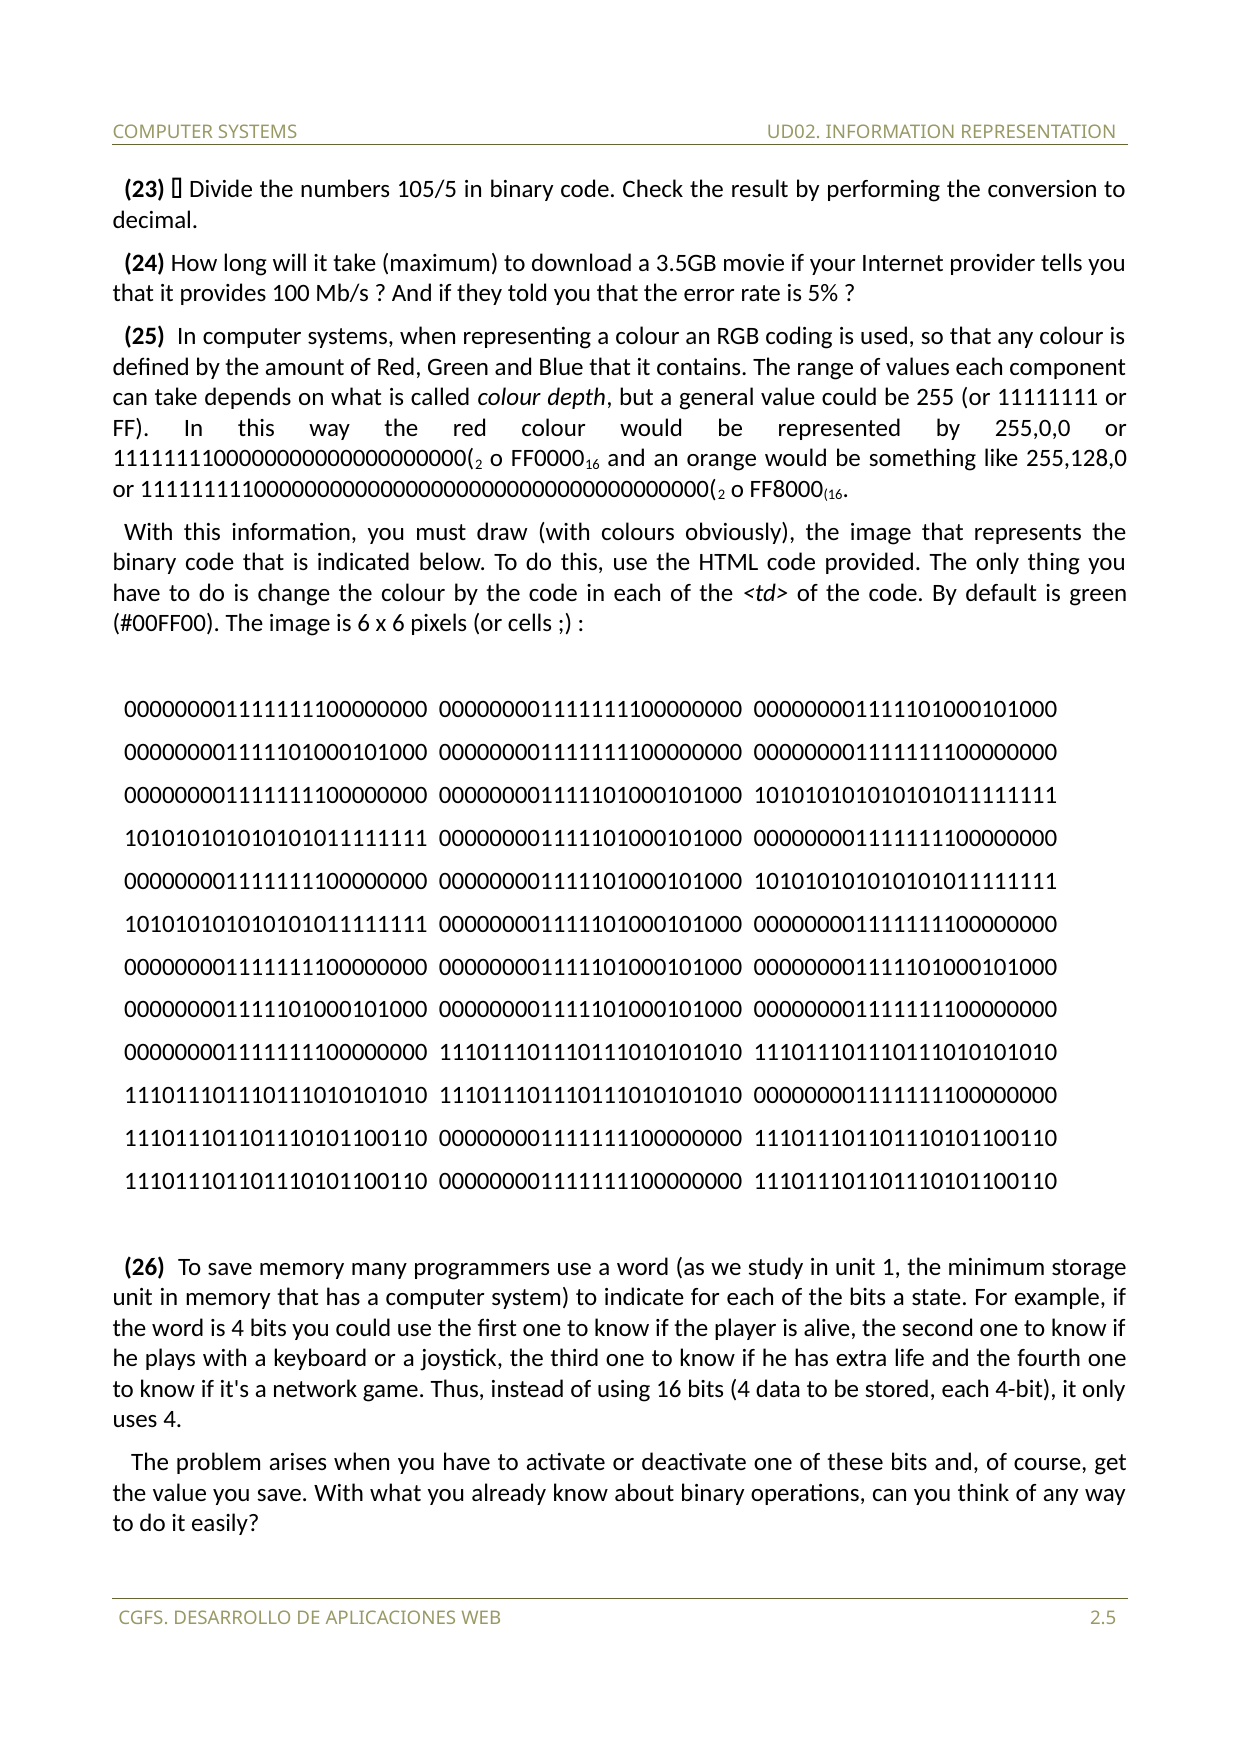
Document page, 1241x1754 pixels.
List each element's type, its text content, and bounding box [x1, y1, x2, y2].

text The problem arises when you have to activate or deactivate one of these bits and, of course, get the value you save. With what you already know about binary operations, can you think of any way to do it easily? [112, 1447, 1128, 1538]
text 101010101010101011111111 000000001111101000101000 000000001111111100000000 [112, 908, 1128, 938]
text 000000001111111100000000 000000001111101000101000 000000001111101000101000 [112, 951, 1128, 981]
text (23)  Divide the numbers 105/5 in binary code. Check the result by performing the conversion to decimal. [112, 173, 1128, 234]
text 101010101010101011111111 000000001111101000101000 000000001111111100000000 [112, 822, 1128, 852]
text 111011101110111010101010 111011101110111010101010 000000001111111100000000 [112, 1079, 1128, 1110]
text 111011101101110101100110 000000001111111100000000 111011101101110101100110 [112, 1165, 1128, 1196]
text 000000001111111100000000 000000001111111100000000 000000001111101000101000 [112, 693, 1128, 724]
text 000000001111111100000000 000000001111101000101000 101010101010101011111111 [112, 779, 1128, 809]
text 000000001111111100000000 000000001111101000101000 101010101010101011111111 [112, 865, 1128, 895]
text (26) To save memory many programmers use a word (as we study in unit 1, the minimum storage unit in memory that has a computer system) to indicate for each of the bits a state. For example, if the word is 4 bits you could use the first one to know if the player is alive, the second one to know if he plays with a keyboard or a joystick, the third one to know if he has extra life and the fourth one to know if it's a network game. Thus, instead of using 16 bits (4 data to be stored, each 4-bit), it only uses 4. [112, 1251, 1128, 1434]
text 000000001111101000101000 000000001111101000101000 000000001111111100000000 [112, 993, 1128, 1024]
text (24) How long will it take (maximum) to download a 3.5GB movie if your Internet provider tells you that it provides 100 Mb/s ? And if they told you that the error rate is 5% ? [112, 247, 1128, 308]
text 000000001111111100000000 111011101110111010101010 111011101110111010101010 [112, 1036, 1128, 1067]
text With this information, you must draw (with colours obviously), the image that represents the binary code that is indicated below. To do this, use the HTML code provided. The only thing you have to do is change the colour by the code in each of the <td> of the code. By default is green (#00FF00). The image is 6 x 6 pixels (or cells ;) : [112, 516, 1128, 638]
text (25) In computer systems, when representing a colour an RGB coding is used, so that any colour is defined by the amount of Red, Green and Blue that it contains. The range of values each component can take depends on what is called colour depth, but a general value could be 255 (or 11111111 or FF). In this way the red colour would be represented by 255,0,0 or 1111111100000000000000000000(2 o FF000016 and an orange would be something like 255,128,0 or 111111111000000000000000000000000000000000000(2 o FF8000(16. [112, 320, 1128, 503]
text 111011101101110101100110 000000001111111100000000 111011101101110101100110 [112, 1122, 1128, 1153]
text 000000001111101000101000 000000001111111100000000 000000001111111100000000 [112, 736, 1128, 767]
